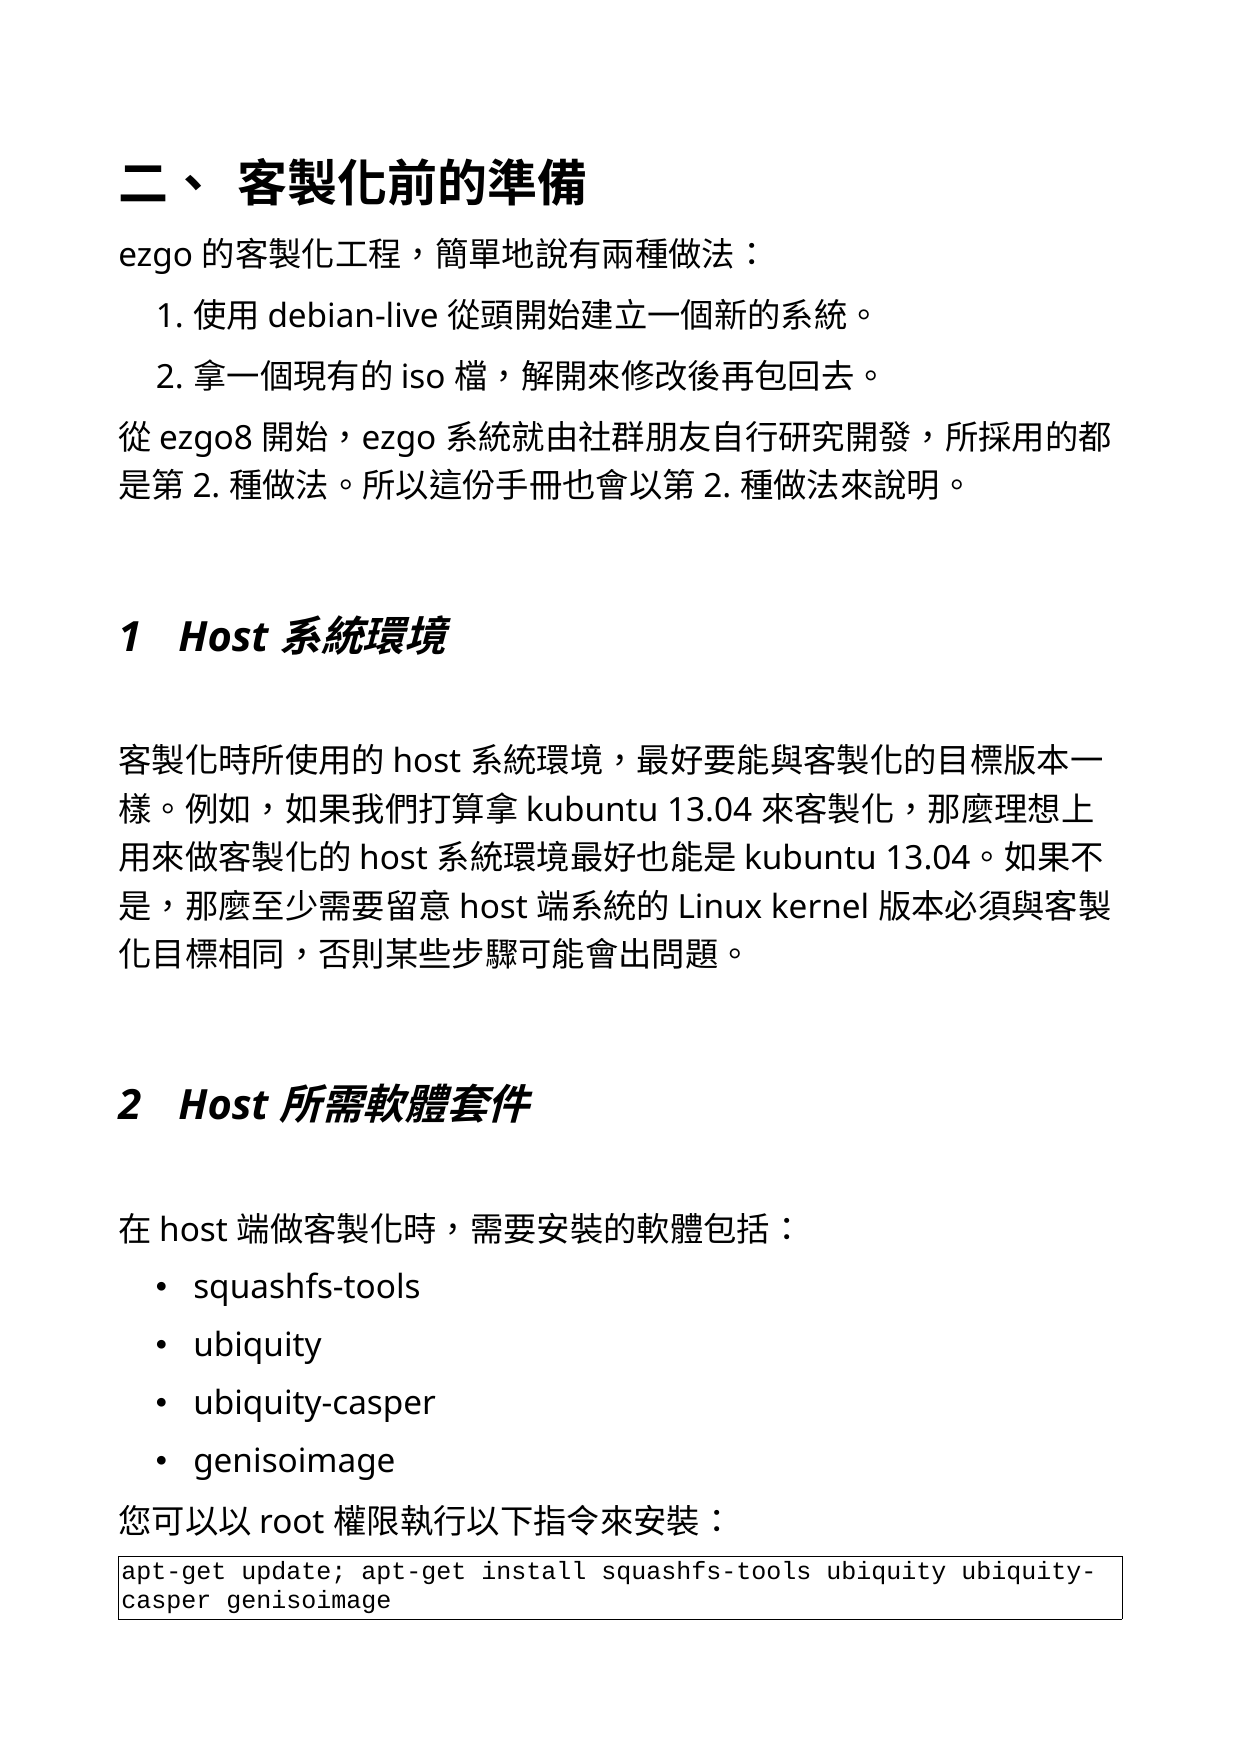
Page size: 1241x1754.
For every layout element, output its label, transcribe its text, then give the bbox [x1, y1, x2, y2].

text 在 host 端做客製化時，需要安裝的軟體包括： [118, 1202, 1122, 1251]
list 使用 debian-live 從頭開始建立一個新的系統。 [156, 289, 1122, 337]
subtitle 客製化前的準備 [118, 143, 1122, 216]
list ubiquity-casper [156, 1379, 1122, 1424]
subtitle Host 所需軟體套件 [118, 1071, 1122, 1132]
text ezgo 的客製化工程，簡單地說有兩種做法： [118, 228, 1122, 276]
text 客製化時所使用的 host 系統環境，最好要能與客製化的目標版本一樣。例如，如果我們打算拿 kubuntu 13.04 來客製化，那麼理想上用來做客製化的 host 系統環境最好也能是 kubuntu 13.04。如果不是，那麼至少需要留意 host 端系統的 Linux kernel 版本必須與客製化目標相同，否則某些步驟可能會出問題。 [118, 734, 1122, 976]
list 拿一個現有的 iso 檔，解開來修改後再包回去。 [156, 350, 1122, 398]
text 從 ezgo8 開始，ezgo 系統就由社群朋友自行研究開發，所採用的都是第 2. 種做法。所以這份手冊也會以第 2. 種做法來說明。 [118, 411, 1122, 508]
text 您可以以 root 權限執行以下指令來安裝： [118, 1495, 1122, 1543]
list genisoimage [156, 1437, 1122, 1482]
list squashfs-tools [156, 1263, 1122, 1309]
list ubiquity [156, 1321, 1122, 1367]
subtitle Host 系統環境 [118, 603, 1122, 664]
text apt-get update; apt-get install squashfs-tools ubiquity ubiquity-casper genisoimage [119, 1557, 1122, 1619]
